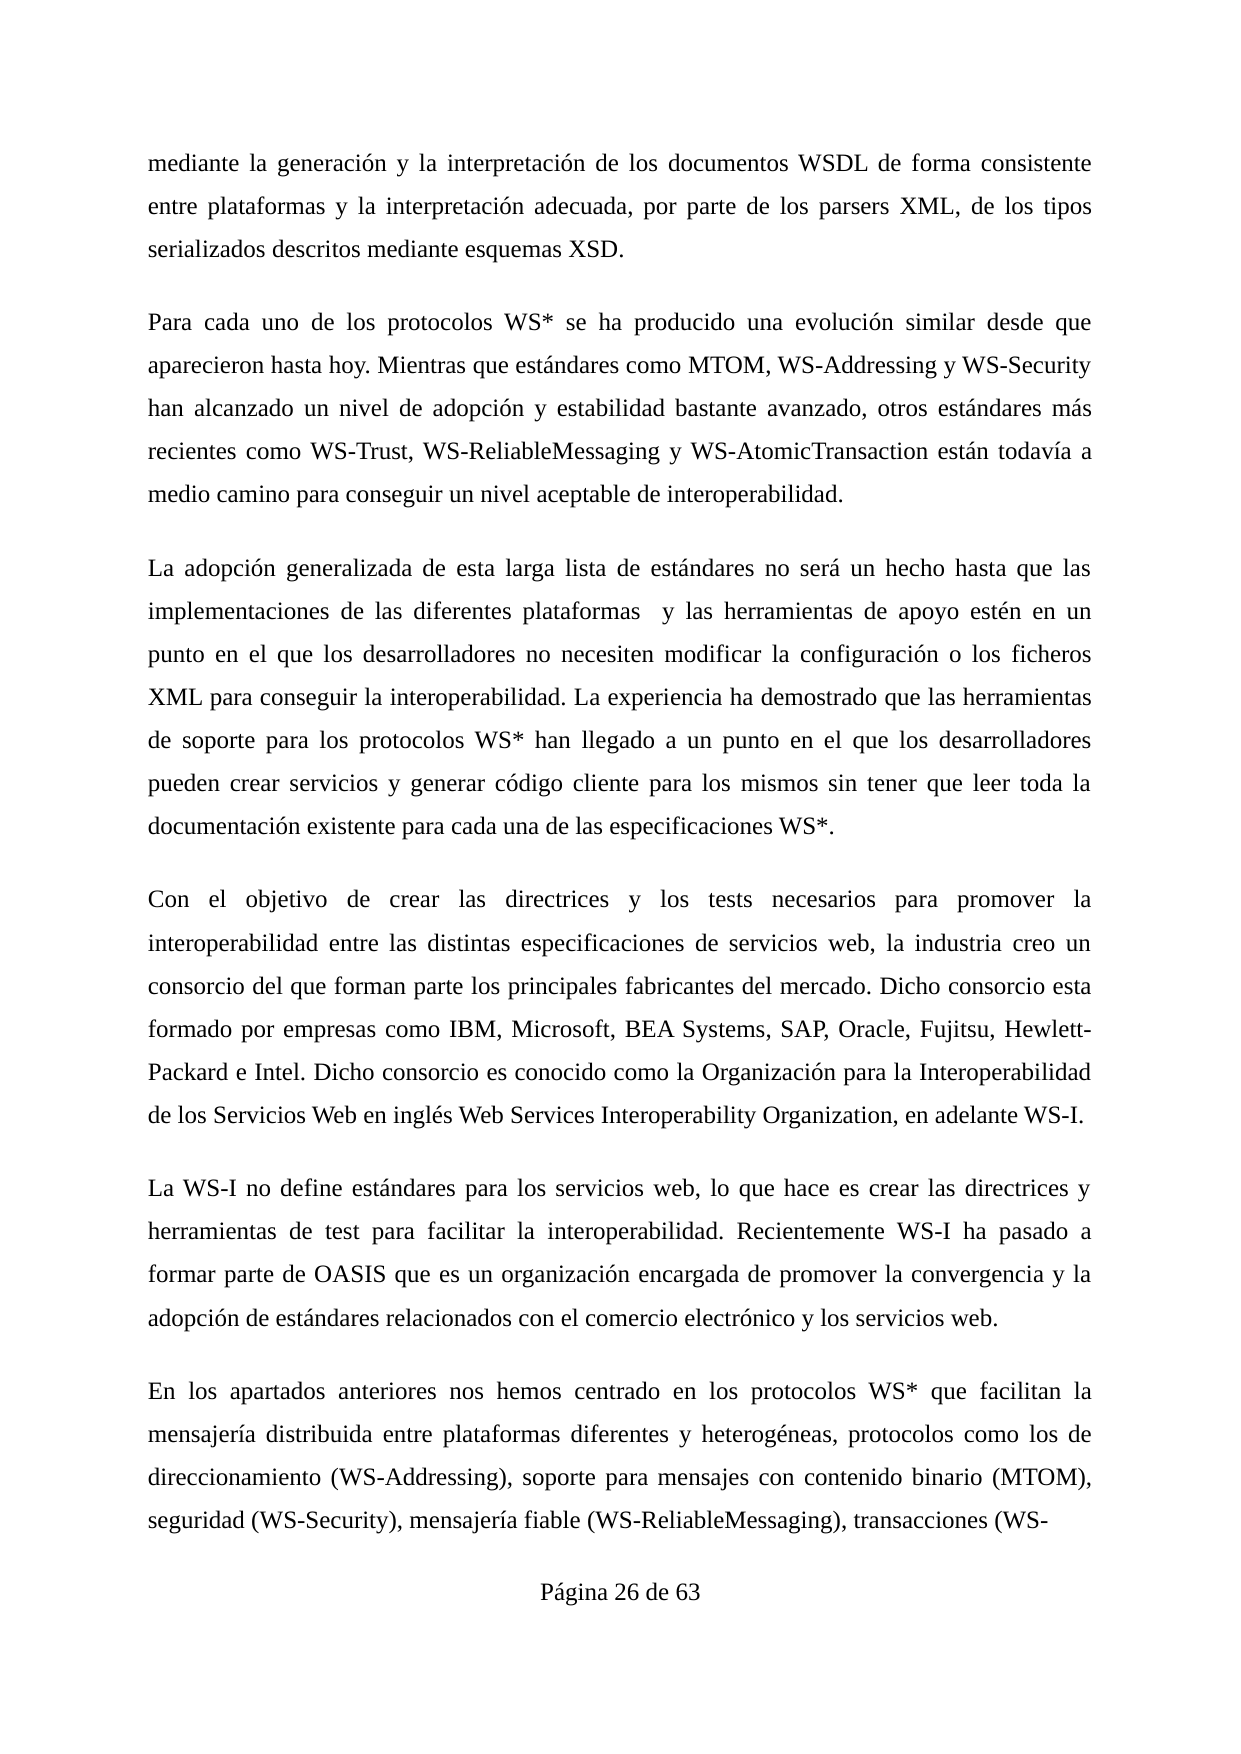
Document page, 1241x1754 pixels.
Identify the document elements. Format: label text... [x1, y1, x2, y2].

text Para cada uno de los protocolos WS* se ha producido una evolución similar desde que aparecieron hasta hoy. Mientras que estándares como MTOM, WS-Addressing y WS-Security han alcanzado un nivel de adopción y estabilidad bastante avanzado, otros estándares más recientes como WS-Trust, WS-ReliableMessaging y WS-AtomicTransaction están todavía a medio camino para conseguir un nivel aceptable de interoperabilidad. [148, 307, 1093, 508]
text mediante la generación y la interpretación de los documentos WSDL de forma consistente entre plataformas y la interpretación adecuada, por parte de los parsers XML, de los tipos serializados descritos mediante esquemas XSD. [148, 148, 1093, 263]
text La adopción generalizada de esta larga lista de estándares no será un hecho hasta que las implementaciones de las diferentes plataformas y las herramientas de apoyo estén en un punto en el que los desarrolladores no necesiten modificar la configuración o los ficheros XML para conseguir la interoperabilidad. La experiencia ha demostrado que las herramientas de soporte para los protocolos WS* han llegado a un punto en el que los desarrolladores pueden crear servicios y generar código cliente para los mismos sin tener que leer toda la documentación existente para cada una de las especificaciones WS*. [148, 553, 1093, 840]
text Con el objetivo de crear las directrices y los tests necesarios para promover la interoperabilidad entre las distintas especificaciones de servicios web, la industria creo un consorcio del que forman parte los principales fabricantes del mercado. Dicho consorcio esta formado por empresas como IBM, Microsoft, BEA Systems, SAP, Oracle, Fujitsu, Hewlett-Packard e Intel. Dicho consorcio es conocido como la Organización para la Interoperabilidad de los Servicios Web en inglés Web Services Interoperability Organization, en adelante WS-I. [148, 884, 1093, 1129]
text La WS-I no define estándares para los servicios web, lo que hace es crear las directrices y herramientas de test para facilitar la interoperabilidad. Recientemente WS-I ha pasado a formar parte de OASIS que es un organización encargada de promover la convergencia y la adopción de estándares relacionados con el comercio electrónico y los servicios web. [148, 1173, 1093, 1331]
text En los apartados anteriores nos hemos centrado en los protocolos WS* que facilitan la mensajería distribuida entre plataformas diferentes y heterogéneas, protocolos como los de direccionamiento (WS-Addressing), soporte para mensajes con contenido binario (MTOM), seguridad (WS-Security), mensajería fiable (WS-ReliableMessaging), transacciones (WS- [148, 1376, 1093, 1534]
